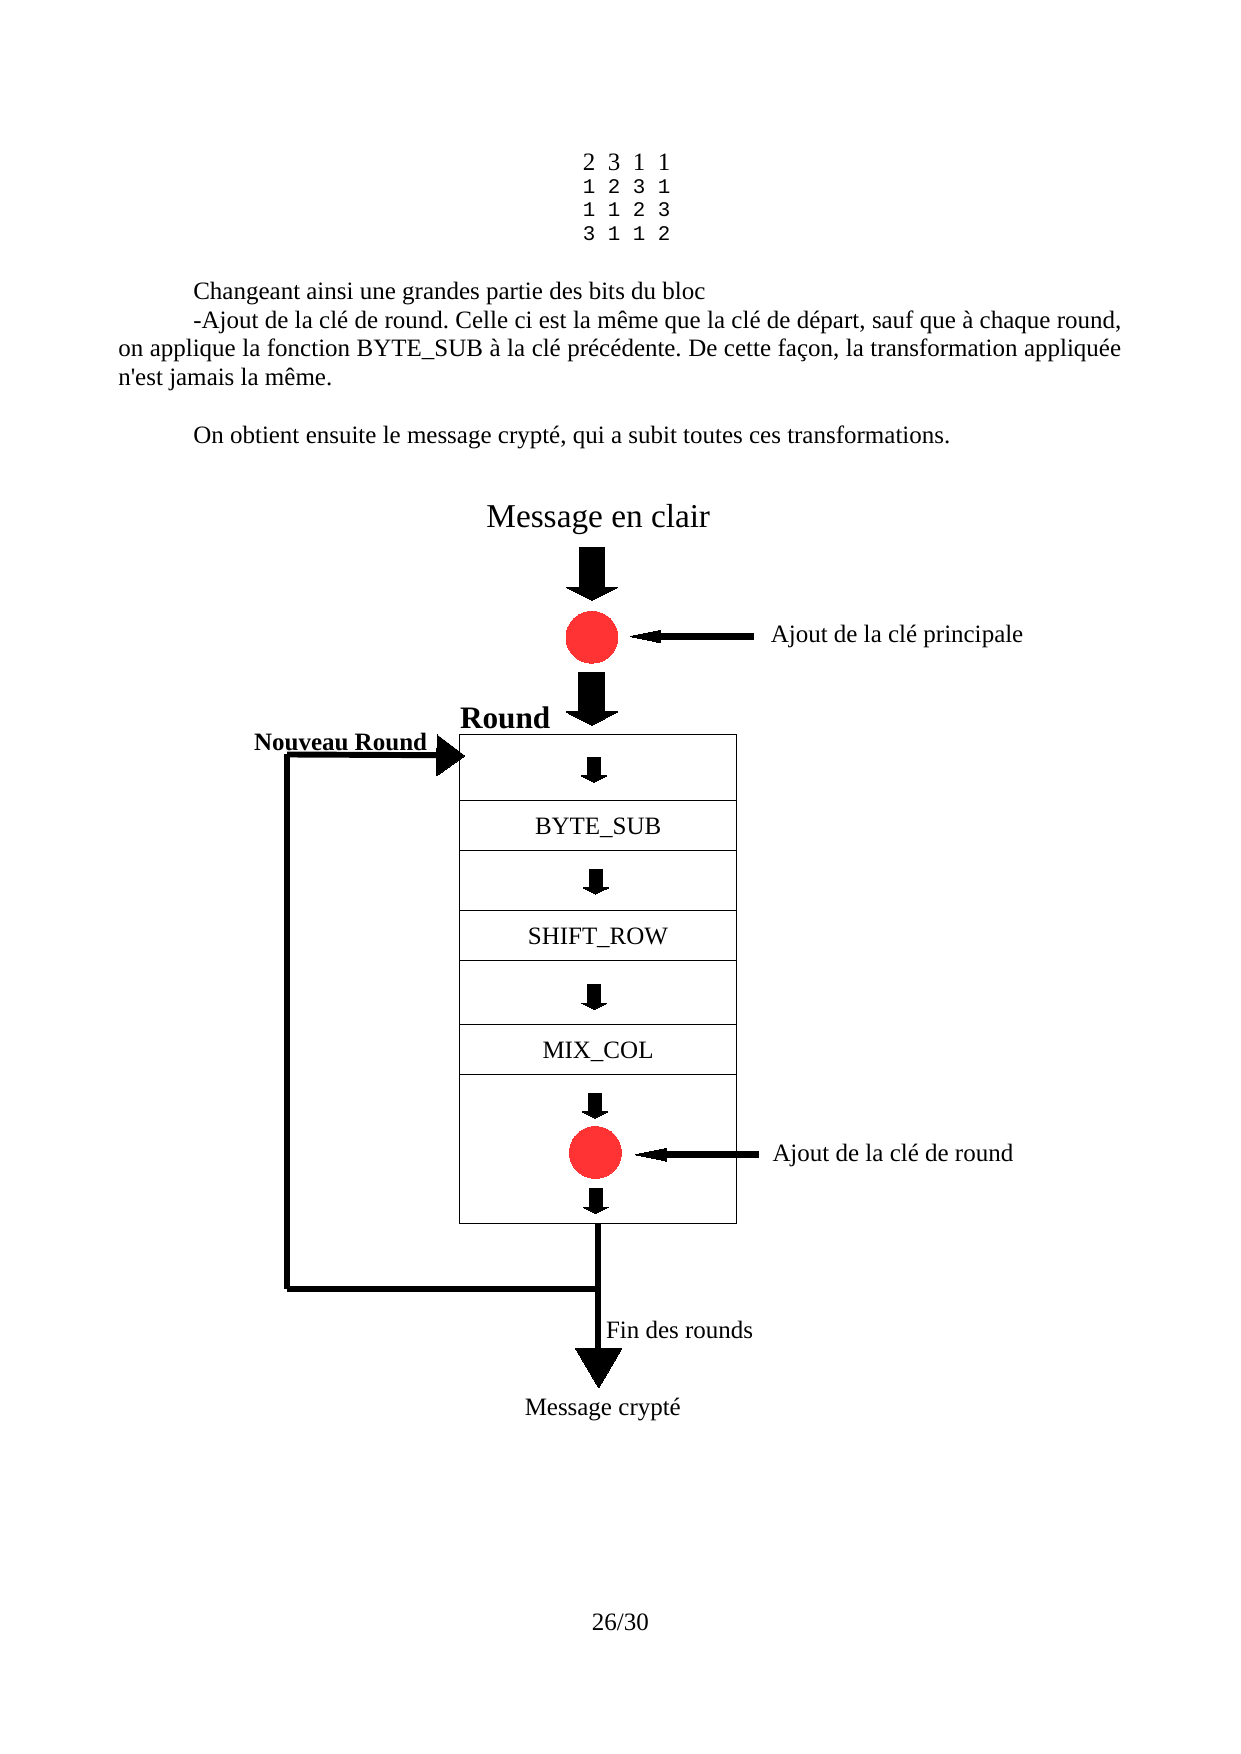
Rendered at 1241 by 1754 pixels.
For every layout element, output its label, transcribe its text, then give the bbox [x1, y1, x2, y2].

text 2 3 1 1 [118, 147, 1122, 176]
text -Ajout de la clé de round. Celle ci est la même que la clé de départ, sauf que à chaque round, on applique la fonction BYTE_SUB à la clé précédente. De cette façon, la transformation appliquée n'est jamais la même. [118, 305, 1122, 391]
text Changeant ainsi une grandes partie des bits du bloc [118, 276, 1122, 305]
text 3 1 1 2 [118, 223, 1122, 247]
text 1 2 3 1 [118, 176, 1122, 199]
text 1 1 2 3 [118, 199, 1122, 223]
text On obtient ensuite le message crypté, qui a subit toutes ces transformations. [118, 420, 1122, 448]
